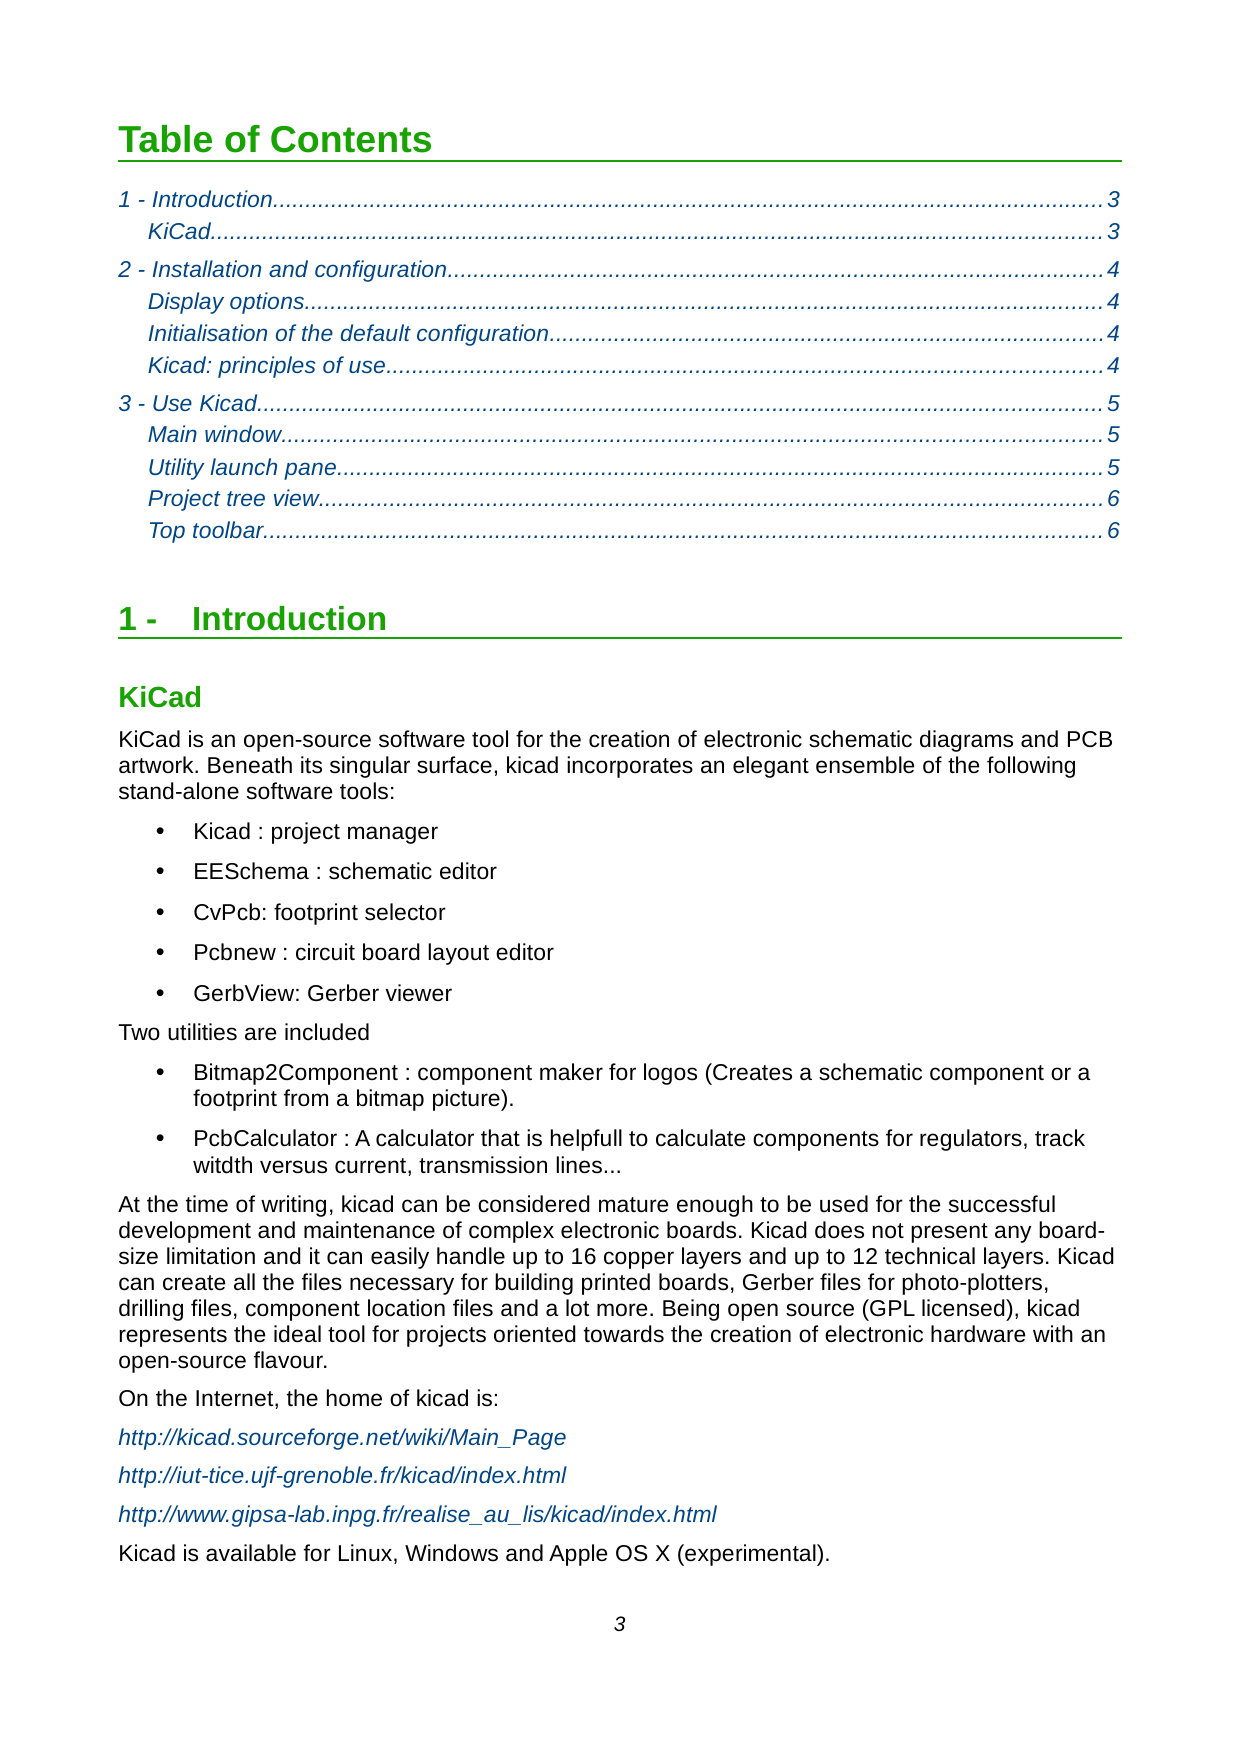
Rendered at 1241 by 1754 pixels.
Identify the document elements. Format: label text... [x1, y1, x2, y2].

text Table of Contents [118, 118, 1122, 160]
list Pcbnew : circuit board layout editor [156, 938, 1122, 966]
text At the time of writing, kicad can be considered mature enough to be used for the successful development and maintenance of complex electronic boards. Kicad does not present any board-size limitation and it can easily handle up to 16 copper layers and up to 12 technical layers. Kicad can create all the files necessary for building printed boards, Gerber files for photo-plotters, drilling files, component location files and a lot more. Being open source (GPL licensed), kicad represents the ideal tool for projects oriented towards the creation of electronic hardware with an open-source flavour. [118, 1191, 1122, 1373]
list GerbView: Gerber viewer [156, 979, 1122, 1007]
text Two utilities are included [118, 1019, 1122, 1045]
text http://kicad.sourceforge.net/wiki/Main_Page [118, 1424, 1122, 1450]
list CvPcb: footprint selector [156, 898, 1122, 926]
text 2 - Installation and configuration 4 [118, 256, 1122, 282]
text Main window 5 [148, 422, 1122, 448]
text Display options 4 [148, 288, 1122, 314]
text On the Internet, the home of kicad is: [118, 1386, 1122, 1412]
list PcbCalculator : A calculator that is helpfull to calculate components for regulators, track witdth versus current, transmission lines... [156, 1124, 1122, 1178]
text Project tree view 6 [148, 486, 1122, 512]
text http://iut-tice.ujf-grenoble.fr/kicad/index.html [118, 1463, 1122, 1489]
list Kicad : project manager [156, 817, 1122, 845]
text Initialisation of the default configuration 4 [148, 320, 1122, 346]
text KiCad is an open-source software tool for the creation of electronic schematic diagrams and PCB artwork. Beneath its singular surface, kicad incorporates an elegant ensemble of the following stand-alone software tools: [118, 726, 1122, 804]
text Utility launch pane 5 [148, 454, 1122, 480]
list EESchema : schematic editor [156, 857, 1122, 885]
text http://www.gipsa-lab.inpg.fr/realise_au_lis/kicad/index.html [118, 1501, 1122, 1527]
text Kicad is available for Linux, Windows and Apple OS X (experimental). [118, 1540, 1122, 1566]
subtitle KiCad [118, 681, 1122, 714]
subtitle Introduction [118, 600, 1122, 637]
text 3 - Use Kicad 5 [118, 390, 1122, 416]
list Bitmap2Component : component maker for logos (Creates a schematic component or a footprint from a bitmap picture). [156, 1058, 1122, 1112]
text KiCad 3 [148, 218, 1122, 244]
text Kicad: principles of use 4 [148, 352, 1122, 378]
text 1 - Introduction 3 [118, 186, 1122, 212]
text Top toolbar 6 [148, 518, 1122, 544]
